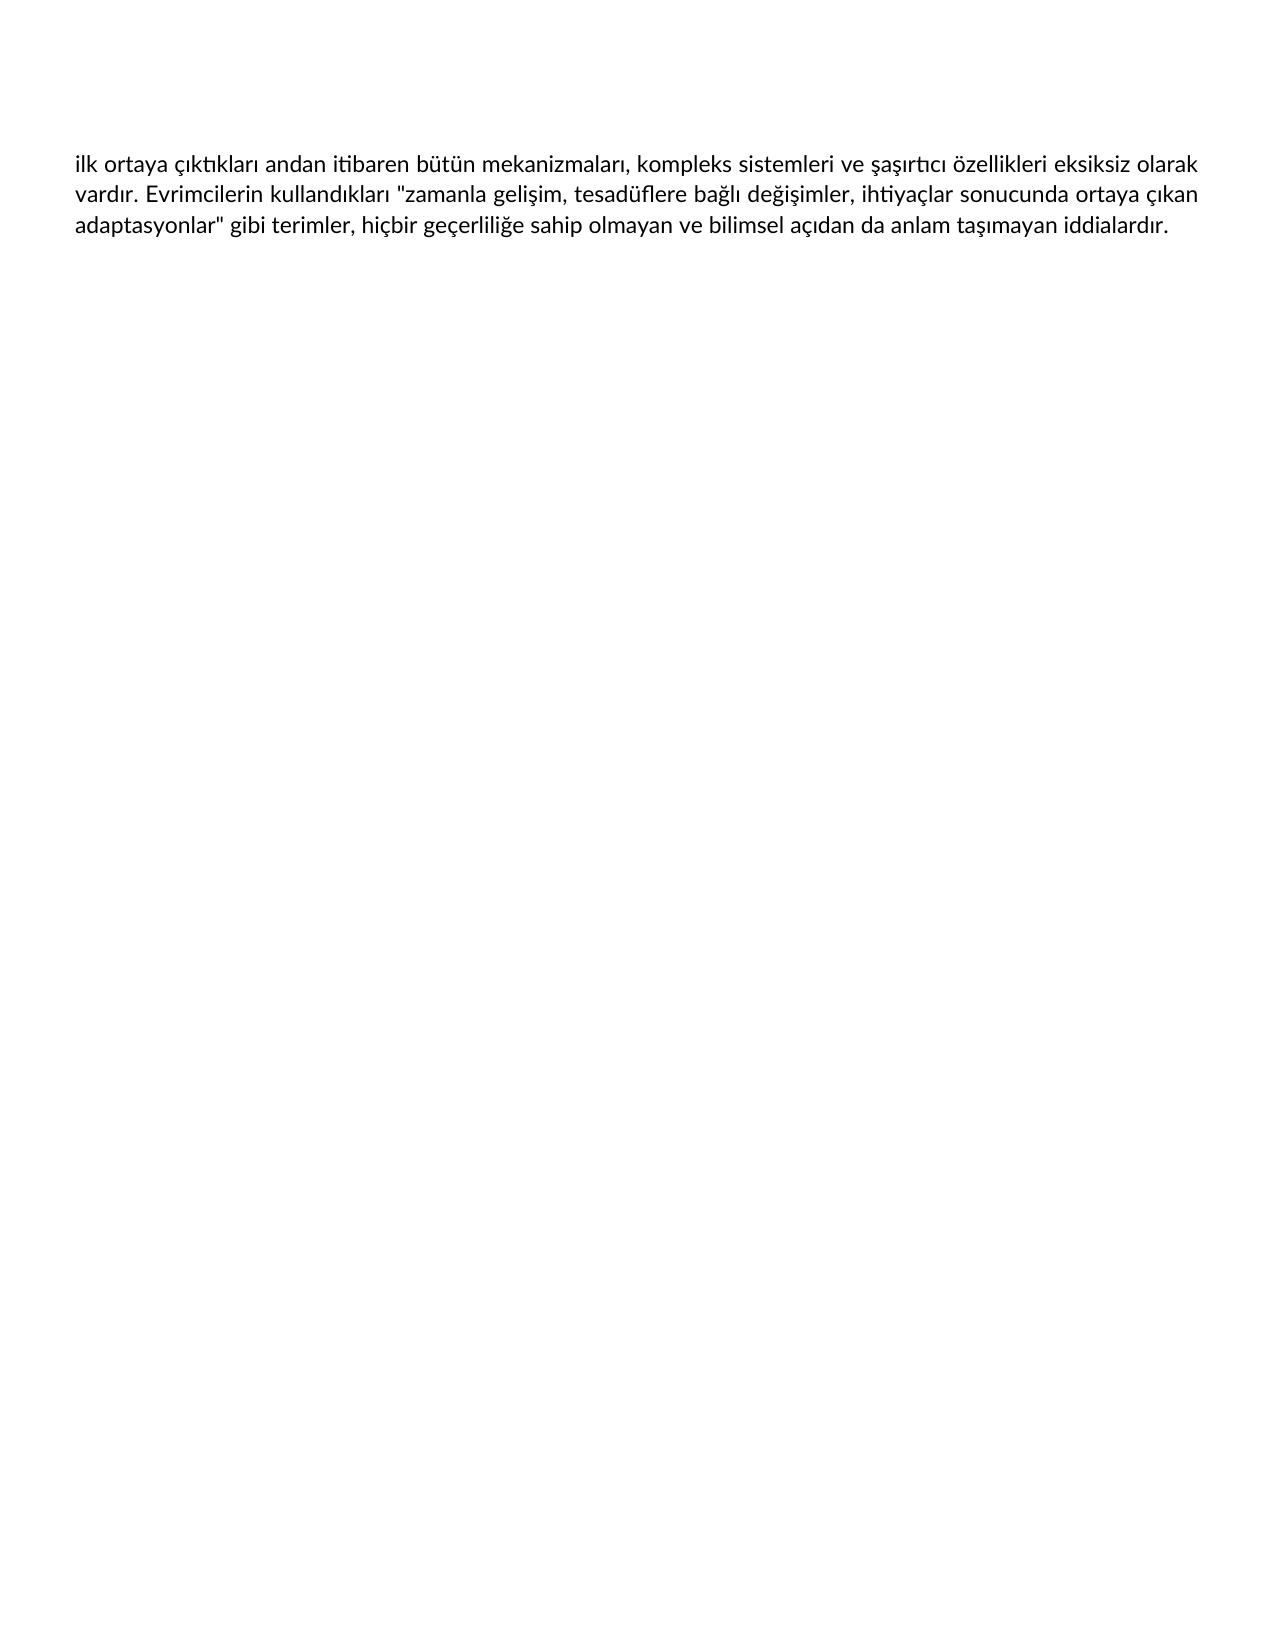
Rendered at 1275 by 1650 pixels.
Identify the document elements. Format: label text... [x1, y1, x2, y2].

text ilk ortaya çıktıkları andan itibaren bütün mekanizmaları, kompleks sistemleri ve şaşırtıcı özellikleri eksiksiz olarak vardır. Evrimcilerin kullandıkları "zamanla gelişim, tesadüflere bağlı değişimler, ihtiyaçlar sonucunda ortaya çıkan adaptasyonlar" gibi terimler, hiçbir geçerliliğe sahip olmayan ve bilimsel açıdan da anlam taşımayan iddialardır. [75, 150, 1200, 238]
